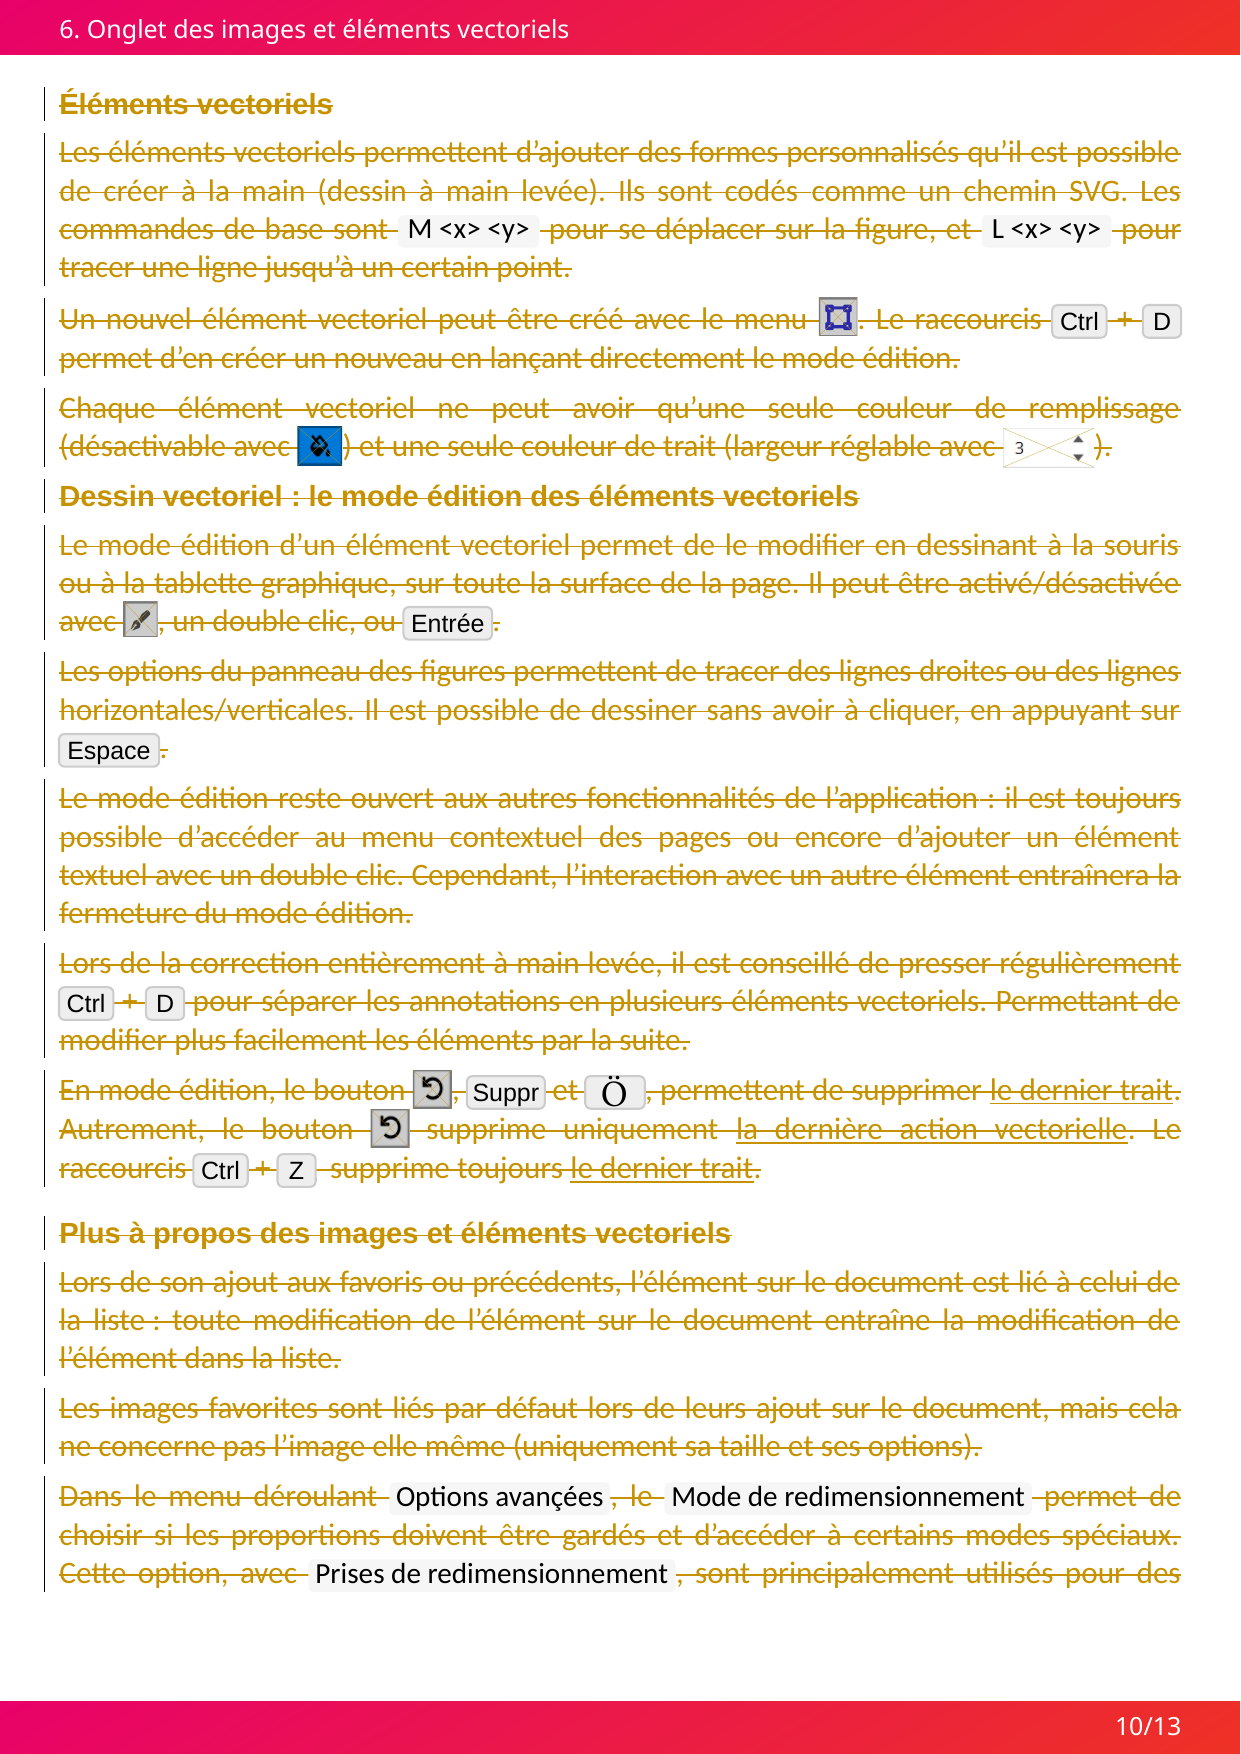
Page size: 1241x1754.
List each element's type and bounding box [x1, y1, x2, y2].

picture [818, 298, 837, 335]
picture [821, 318, 856, 336]
picture [142, 602, 158, 635]
picture [298, 426, 341, 445]
picture [434, 1071, 452, 1107]
picture [298, 447, 341, 466]
picture [124, 620, 157, 637]
picture [370, 1110, 389, 1147]
picture [820, 297, 856, 315]
picture [1003, 429, 1046, 466]
picture [1006, 428, 1092, 447]
picture [1004, 449, 1093, 468]
picture [372, 1130, 408, 1148]
picture [412, 1071, 431, 1108]
picture [125, 601, 156, 617]
picture [414, 1091, 450, 1109]
picture [297, 428, 318, 464]
picture [123, 603, 139, 635]
picture [321, 427, 343, 465]
picture [391, 1110, 410, 1147]
picture [415, 1070, 450, 1088]
picture [1051, 429, 1095, 467]
picture [372, 1109, 408, 1127]
picture [840, 299, 858, 335]
